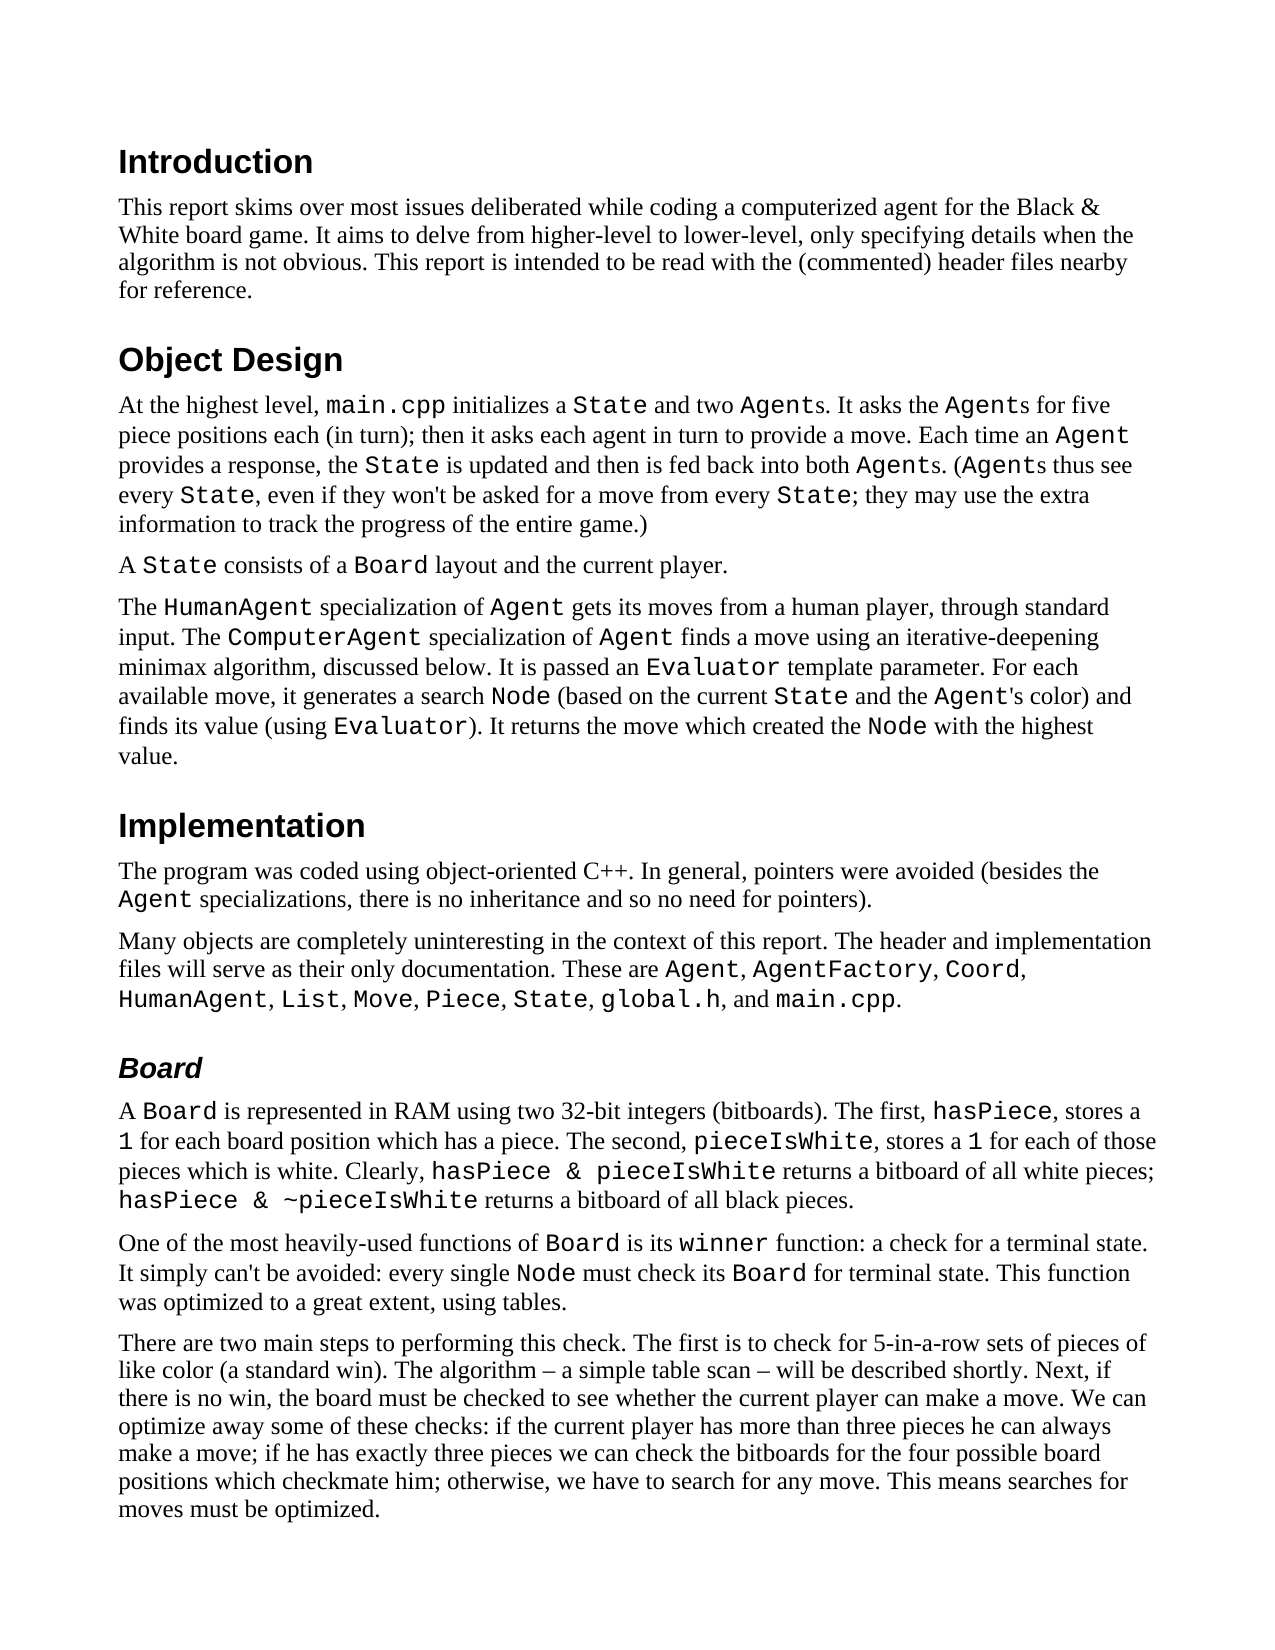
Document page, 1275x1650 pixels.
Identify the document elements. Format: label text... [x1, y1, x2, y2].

text At the highest level, main.cpp initializes a State and two Agents. It asks the Agents for five piece positions each (in turn); then it asks each agent in turn to provide a move. Each time an Agent provides a response, the State is updated and then is fed back into both Agents. (Agents thus see every State, even if they won't be asked for a move from every State; they may use the extra information to track the progress of the entire game.) [118, 391, 1157, 538]
text The program was coded using object-oriented C++. In general, pointers were avoided (besides the Agent specializations, there is no inheritance and so no need for pointers). [118, 857, 1157, 915]
text Many objects are completely uninteresting in the context of this report. The header and implementation files will serve as their only documentation. These are Agent, AgentFactory, Coord, HumanAgent, List, Move, Piece, State, global.h, and main.cpp. [118, 927, 1157, 1014]
subtitle Introduction [118, 143, 1157, 181]
text One of the most heavily-used functions of Board is its winner function: a check for a terminal state. It simply can't be avoided: every single Node must check its Board for terminal state. This function was optimized to a great extent, using tables. [118, 1229, 1157, 1316]
text This report skims over most issues deliberated while coding a computerized agent for the Black & White board game. It aims to delve from higher-level to lower-level, only specifying details when the algorithm is not obvious. This report is intended to be read with the (commented) header files nearby for reference. [118, 193, 1157, 304]
text A Board is represented in RAM using two 32-bit integers (bitboards). The first, hasPiece, stores a 1 for each board position which has a piece. The second, pieceIsWhite, stores a 1 for each of those pieces which is white. Clearly, hasPiece & pieceIsWhite returns a bitboard of all white pieces; hasPiece & ~pieceIsWhite returns a bitboard of all black pieces. [118, 1097, 1157, 1216]
text There are two main steps to performing this check. The first is to check for 5-in-a-row sets of pieces of like color (a standard win). The algorithm – a simple table scan – will be described shortly. Next, if there is no win, the board must be checked to see whether the current player can make a move. We can optimize away some of these checks: if the current player has more than three pieces he can always make a move; if he has exactly three pieces we can check the bitboards for the four possible board positions which checkmate him; otherwise, we have to search for any move. This means searches for moves must be optimized. [118, 1329, 1157, 1523]
text The HumanAgent specialization of Agent gets its moves from a human player, through standard input. The ComputerAgent specialization of Agent finds a move using an iterative-deepening minimax algorithm, discussed below. It is passed an Evaluator template parameter. For each available move, it generates a search Node (based on the current State and the Agent's color) and finds its value (using Evaluator). It returns the move which created the Node with the highest value. [118, 593, 1157, 770]
subtitle Object Design [118, 341, 1157, 379]
text A State consists of a Board layout and the current player. [118, 551, 1157, 581]
subtitle Board [118, 1052, 1157, 1085]
subtitle Implementation [118, 807, 1157, 845]
